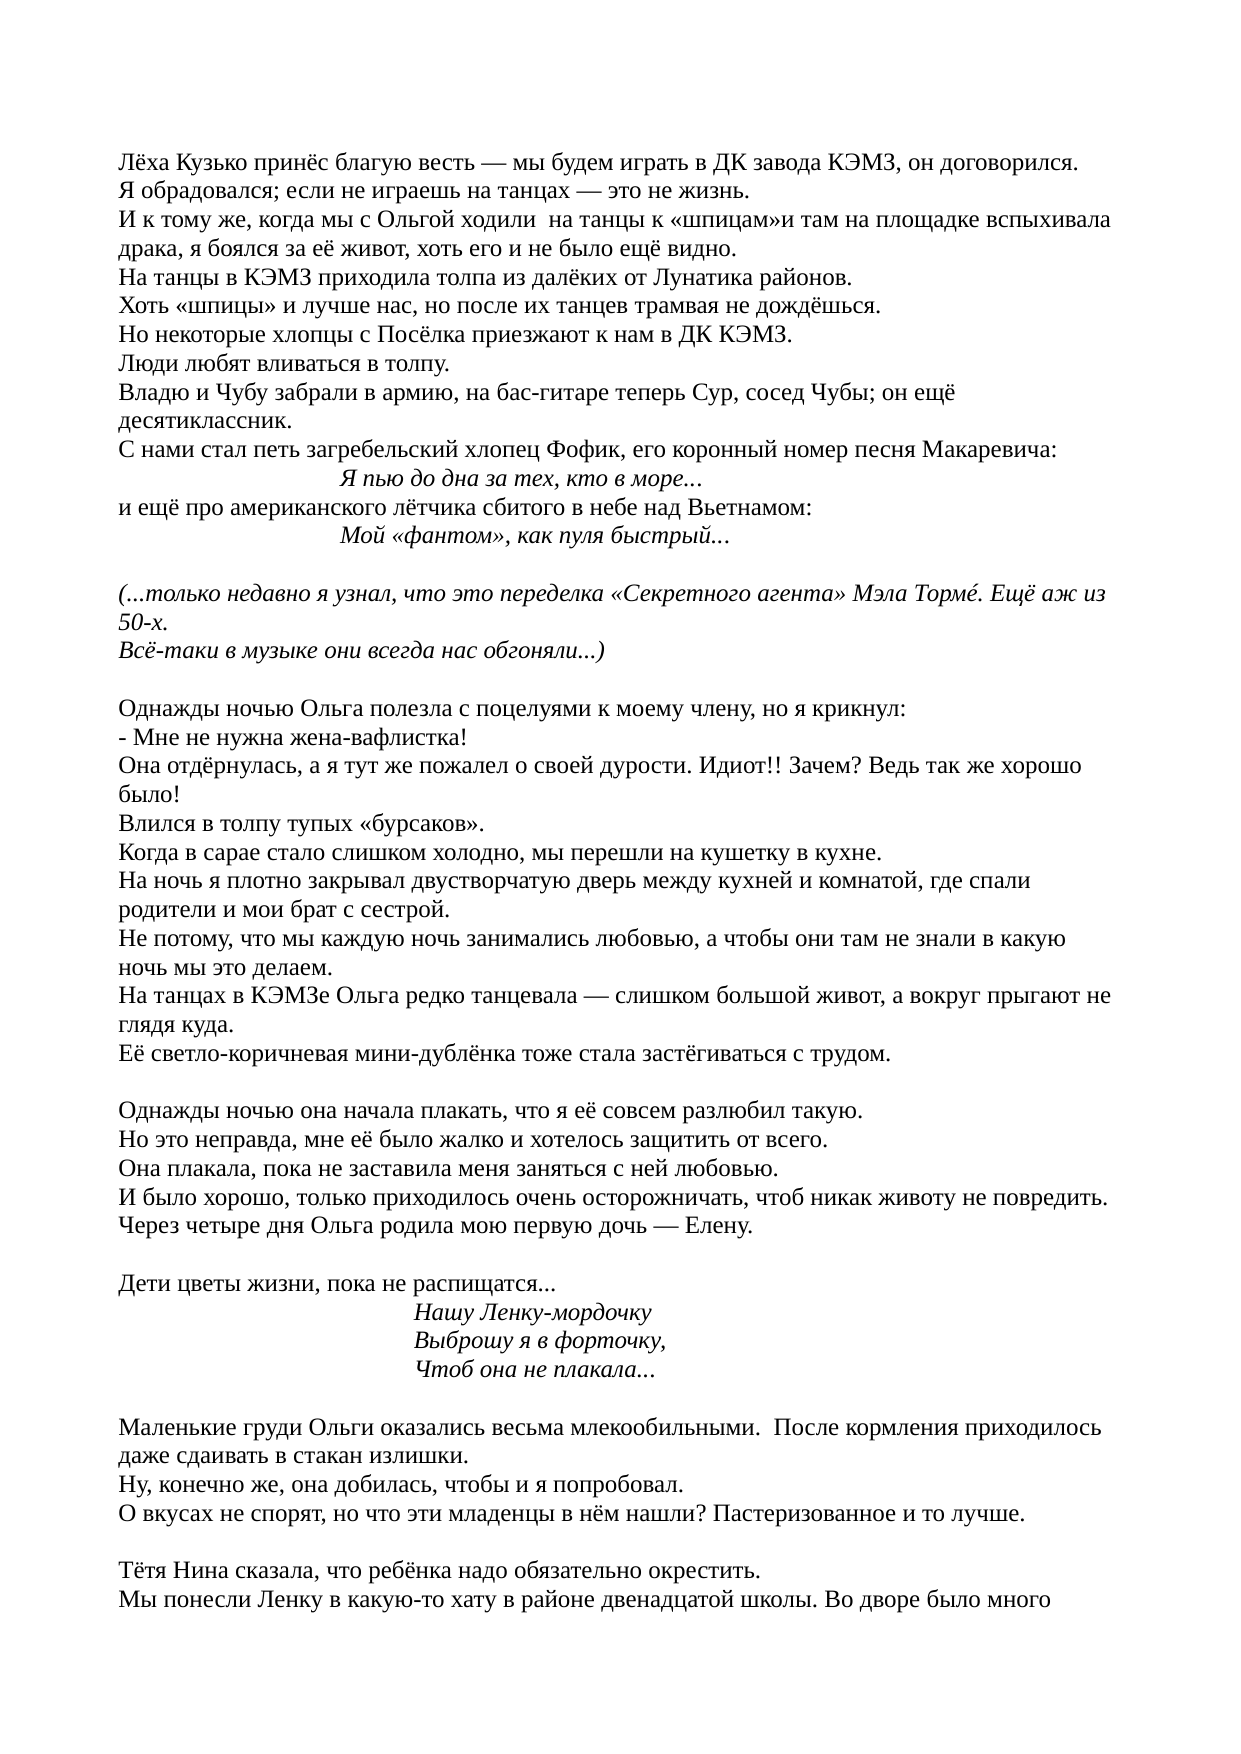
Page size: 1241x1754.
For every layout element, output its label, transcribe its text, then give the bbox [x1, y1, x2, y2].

text Но это неправда, мне её было жалко и хотелось защитить от всего. [118, 1124, 1122, 1153]
text Она отдёрнулась, а я тут же пожалел о своей дурости. Идиот!! Зачем? Ведь так же хорошо было! [118, 751, 1122, 808]
text Я пью до дна за тех, кто в море... [118, 463, 1122, 492]
text На ночь я плотно закрывал двустворчатую дверь между кухней и комнатой, где спали родители и мои брат с сестрой. [118, 866, 1122, 923]
text На танцах в КЭМЗе Ольга редко танцевала — слишком большой живот, а вокруг прыгают не глядя куда. [118, 981, 1122, 1038]
text Мой «фантом», как пуля быстрый... [118, 521, 1122, 549]
text Однажды ночью Ольга полезла с поцелуями к моему члену, но я крикнул: [118, 693, 1122, 722]
text Владю и Чубу забрали в армию, на бас-гитаре теперь Сур, сосед Чубы; он ещё десятиклассник. [118, 377, 1122, 434]
text Выброшу я в форточку, [118, 1326, 1122, 1354]
text Однажды ночью она начала плакать, что я её совсем разлюбил такую. [118, 1096, 1122, 1124]
text Ну, конечно же, она добилась, чтобы и я попробовал. [118, 1469, 1122, 1498]
text Её светло-коричневая мини-дублёнка тоже стала застёгиваться с трудом. [118, 1038, 1122, 1067]
text Влился в толпу тупых «бурсаков». [118, 808, 1122, 837]
text Люди любят вливаться в толпу. [118, 348, 1122, 377]
text (...только недавно я узнал, что это переделка «Секретного агента» Мэла Тормé. Ещё аж из 50-х. [118, 578, 1122, 636]
text Мы понесли Ленку в какую-то хату в районе двенадцатой школы. Во дворе было много [118, 1584, 1122, 1613]
text На танцы в КЭМЗ приходила толпа из далёких от Лунатика районов. [118, 262, 1122, 291]
text С нами стал петь загребельский хлопец Фофик, его коронный номер песня Макаревича: [118, 434, 1122, 463]
text Хоть «шпицы» и лучше нас, но после их танцев трамвая не дождёшься. [118, 291, 1122, 319]
text Нашу Ленку-мордочку [118, 1297, 1122, 1326]
text Лёха Кузько принёс благую весть — мы будем играть в ДК завода КЭМЗ, он договорился. [118, 147, 1122, 176]
text Но некоторые хлопцы с Посёлка приезжают к нам в ДК КЭМЗ. [118, 319, 1122, 348]
text - Мне не нужна жена-вафлистка! [118, 722, 1122, 751]
text Не потому, что мы каждую ночь занимались любовью, а чтобы они там не знали в какую ночь мы это делаем. [118, 923, 1122, 981]
text Всё-таки в музыке они всегда нас обгоняли...) [118, 636, 1122, 664]
text О вкусах не спорят, но что эти младенцы в нём нашли? Пастеризованное и то лучше. [118, 1498, 1122, 1527]
text Дети цветы жизни, пока не распищатся... [118, 1268, 1122, 1297]
text И к тому же, когда мы с Ольгой ходили на танцы к «шпицам»и там на площадке вспыхивала драка, я боялся за её живот, хоть его и не было ещё видно. [118, 204, 1122, 262]
text Я обрадовался; если не играешь на танцах — это не жизнь. [118, 176, 1122, 204]
text И было хорошо, только приходилось очень осторожничать, чтоб никак животу не повредить. [118, 1182, 1122, 1211]
text Когда в сарае стало слишком холодно, мы перешли на кушетку в кухне. [118, 837, 1122, 866]
text и ещё про американского лётчика сбитого в небе над Вьетнамом: [118, 492, 1122, 521]
text Через четыре дня Ольга родила мою первую дочь — Елену. [118, 1211, 1122, 1239]
text Тётя Нина сказала, что ребёнка надо обязательно окрестить. [118, 1556, 1122, 1584]
text Маленькие груди Ольги оказались весьма млекообильными. После кормления приходилось даже сдаивать в стакан излишки. [118, 1412, 1122, 1469]
text Она плакала, пока не заставила меня заняться с ней любовью. [118, 1153, 1122, 1182]
text Чтоб она не плакала... [118, 1354, 1122, 1383]
